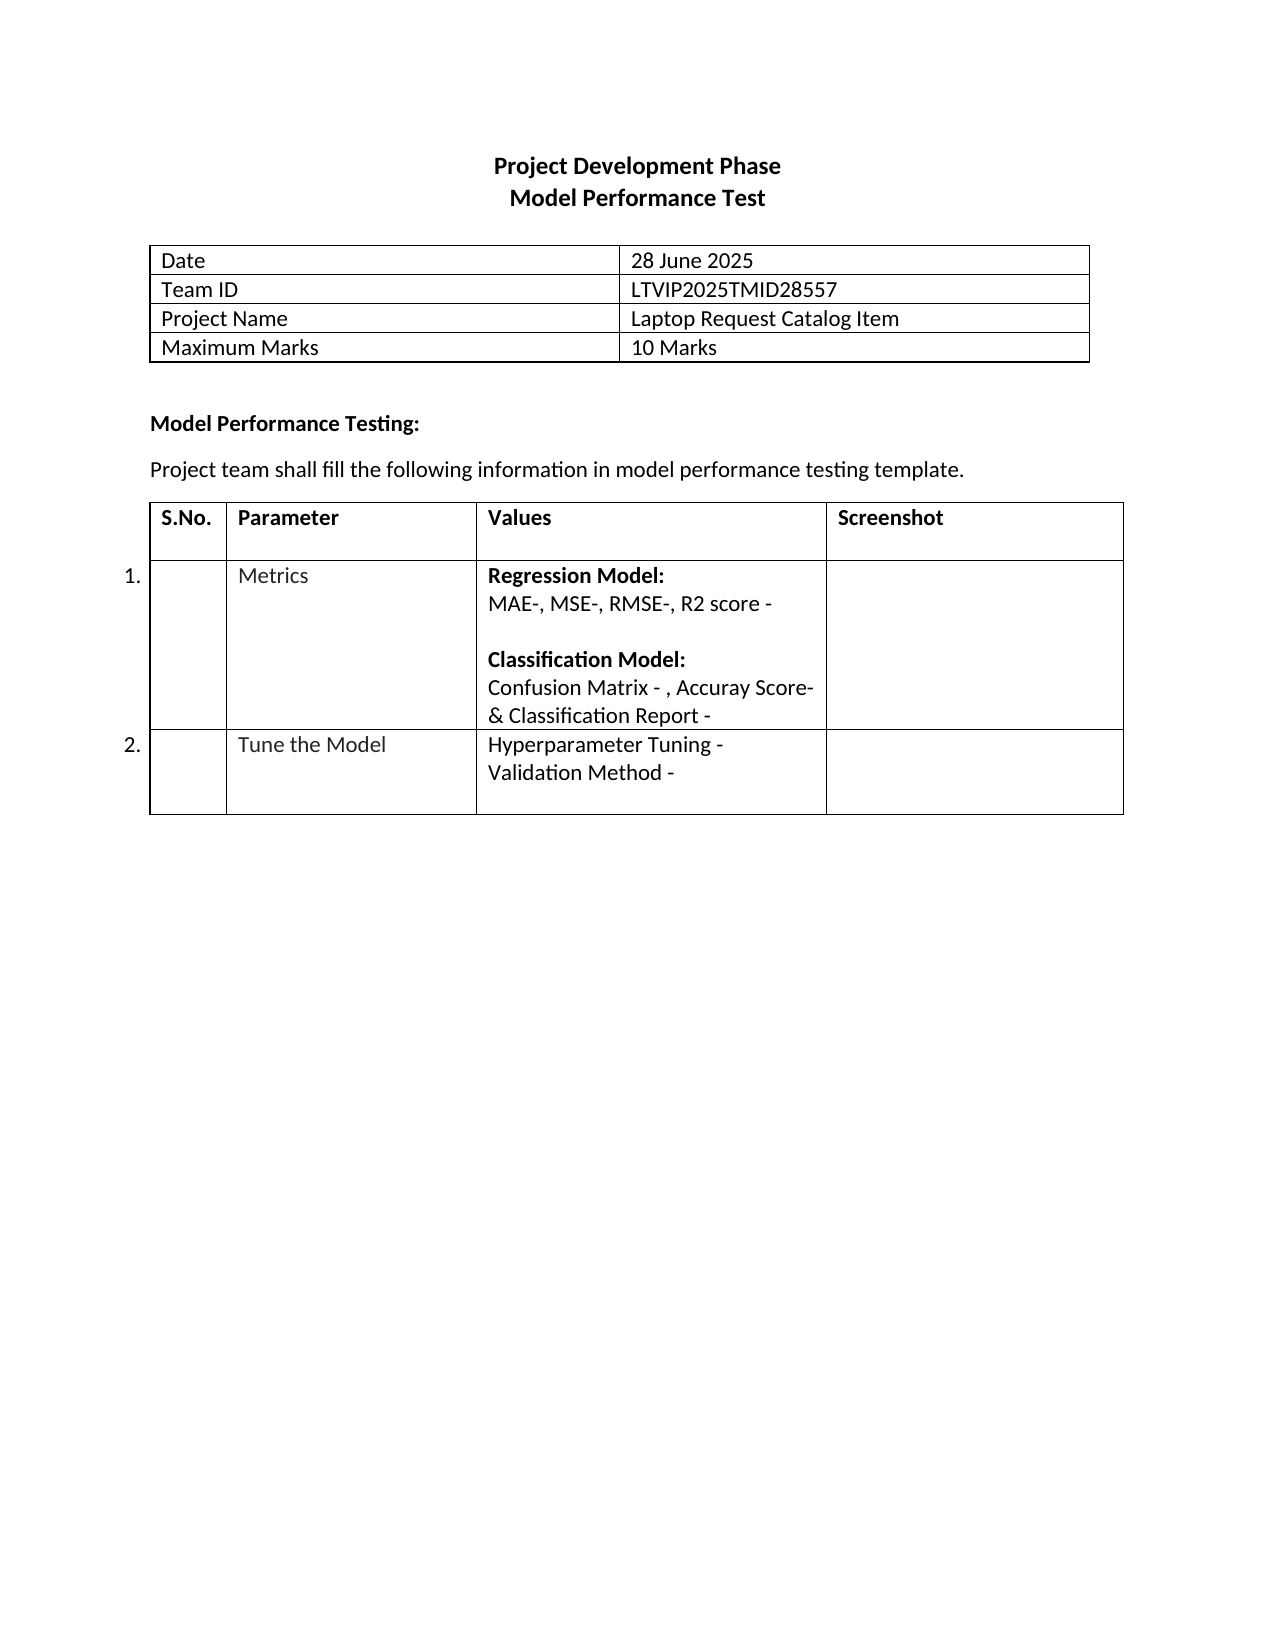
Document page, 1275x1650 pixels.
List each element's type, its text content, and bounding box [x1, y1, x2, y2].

table_header Screenshot [827, 503, 1123, 560]
table_cell Hyperparameter Tuning - Validation Method - [477, 730, 826, 814]
text Project team shall fill the following information in model performance testing template. [150, 456, 1125, 483]
table_header Parameter [227, 503, 476, 560]
table_cell Regression Model: MAE-, MSE-, RMSE-, R2 score - Classification Model: Confusion Matrix - , Accuray Score- & Classification Report - [477, 561, 826, 729]
table_header Values [477, 503, 826, 560]
table_cell Laptop Request Catalog Item [620, 304, 1089, 332]
table_cell 10 Marks [620, 333, 1089, 361]
table_cell Tune the Model [227, 730, 476, 814]
text Model Performance Testing: [150, 409, 1125, 437]
table_header 28 June 2025 [620, 246, 1089, 274]
table_cell Project Name [151, 304, 619, 332]
table_cell [827, 730, 1123, 814]
text Model Performance Test [150, 183, 1125, 213]
table_header Date [151, 246, 619, 274]
table_cell [151, 561, 226, 729]
text Project Development Phase [150, 150, 1125, 181]
table_cell Metrics [227, 561, 476, 729]
table_header S.No. [151, 503, 226, 560]
table_cell [827, 561, 1123, 729]
table_cell LTVIP2025TMID28557 [620, 275, 1089, 303]
table_cell [151, 730, 226, 814]
table_cell Maximum Marks [151, 333, 619, 361]
table_cell Team ID [151, 275, 619, 303]
